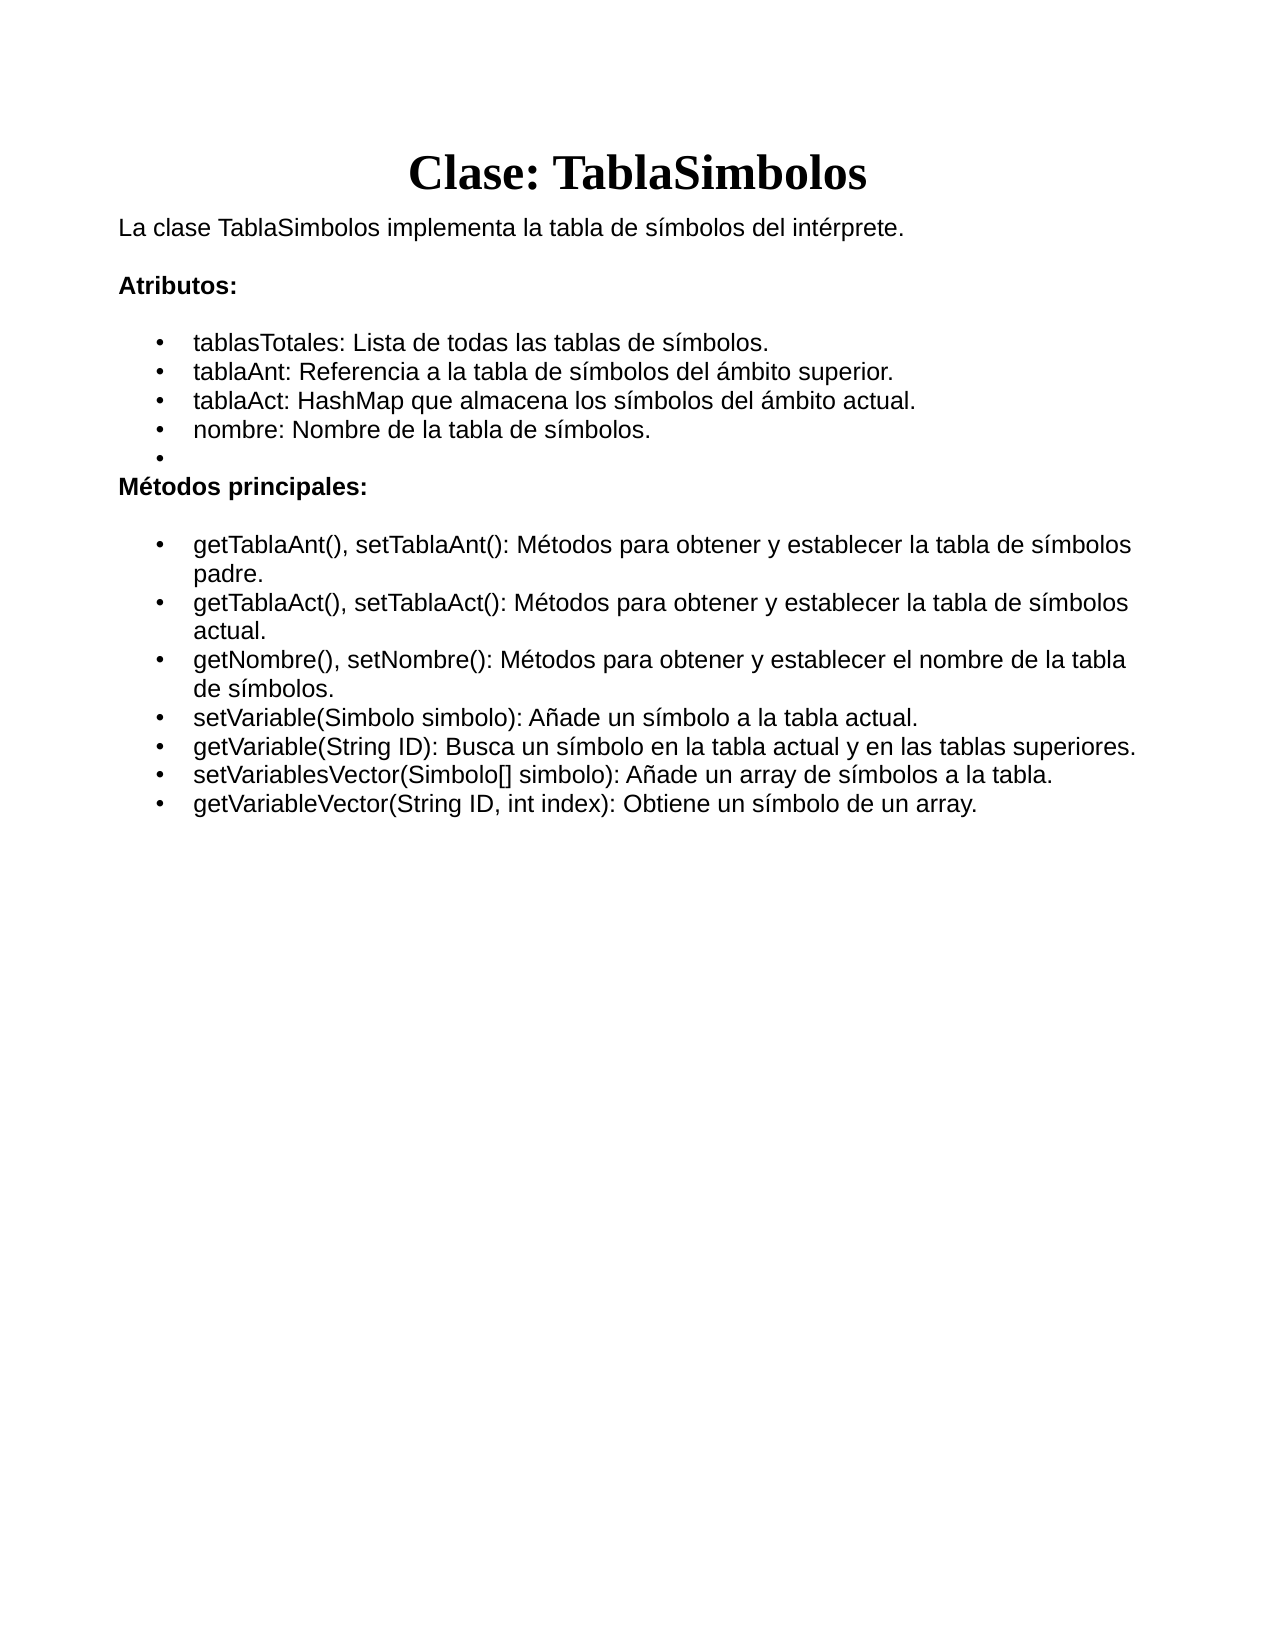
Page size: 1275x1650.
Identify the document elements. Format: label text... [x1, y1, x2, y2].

text Métodos principales: [118, 472, 1157, 501]
list getNombre(), setNombre(): Métodos para obtener y establecer el nombre de la tabla de símbolos. [156, 645, 1157, 703]
text La clase TablaSimbolos implementa la tabla de símbolos del intérprete. [118, 213, 1157, 242]
list getTablaAct(), setTablaAct(): Métodos para obtener y establecer la tabla de símbolos actual. [156, 587, 1157, 645]
list setVariablesVector(Simbolo[] simbolo): Añade un array de símbolos a la tabla. [156, 760, 1157, 789]
list setVariable(Simbolo simbolo): Añade un símbolo a la tabla actual. [156, 703, 1157, 732]
list tablaAnt: Referencia a la tabla de símbolos del ámbito superior. [156, 357, 1157, 386]
list getVariable(String ID): Busca un símbolo en la tabla actual y en las tablas superiores. [156, 732, 1157, 760]
list tablasTotales: Lista de todas las tablas de símbolos. [156, 328, 1157, 357]
list getTablaAnt(), setTablaAnt(): Métodos para obtener y establecer la tabla de símbolos padre. [156, 530, 1157, 587]
list nombre: Nombre de la tabla de símbolos. [156, 415, 1157, 443]
list tablaAct: HashMap que almacena los símbolos del ámbito actual. [156, 386, 1157, 415]
list getVariableVector(String ID, int index): Obtiene un símbolo de un array. [156, 789, 1157, 818]
text Atributos: [118, 271, 1157, 299]
subtitle Clase: TablaSimbolos [118, 143, 1157, 201]
